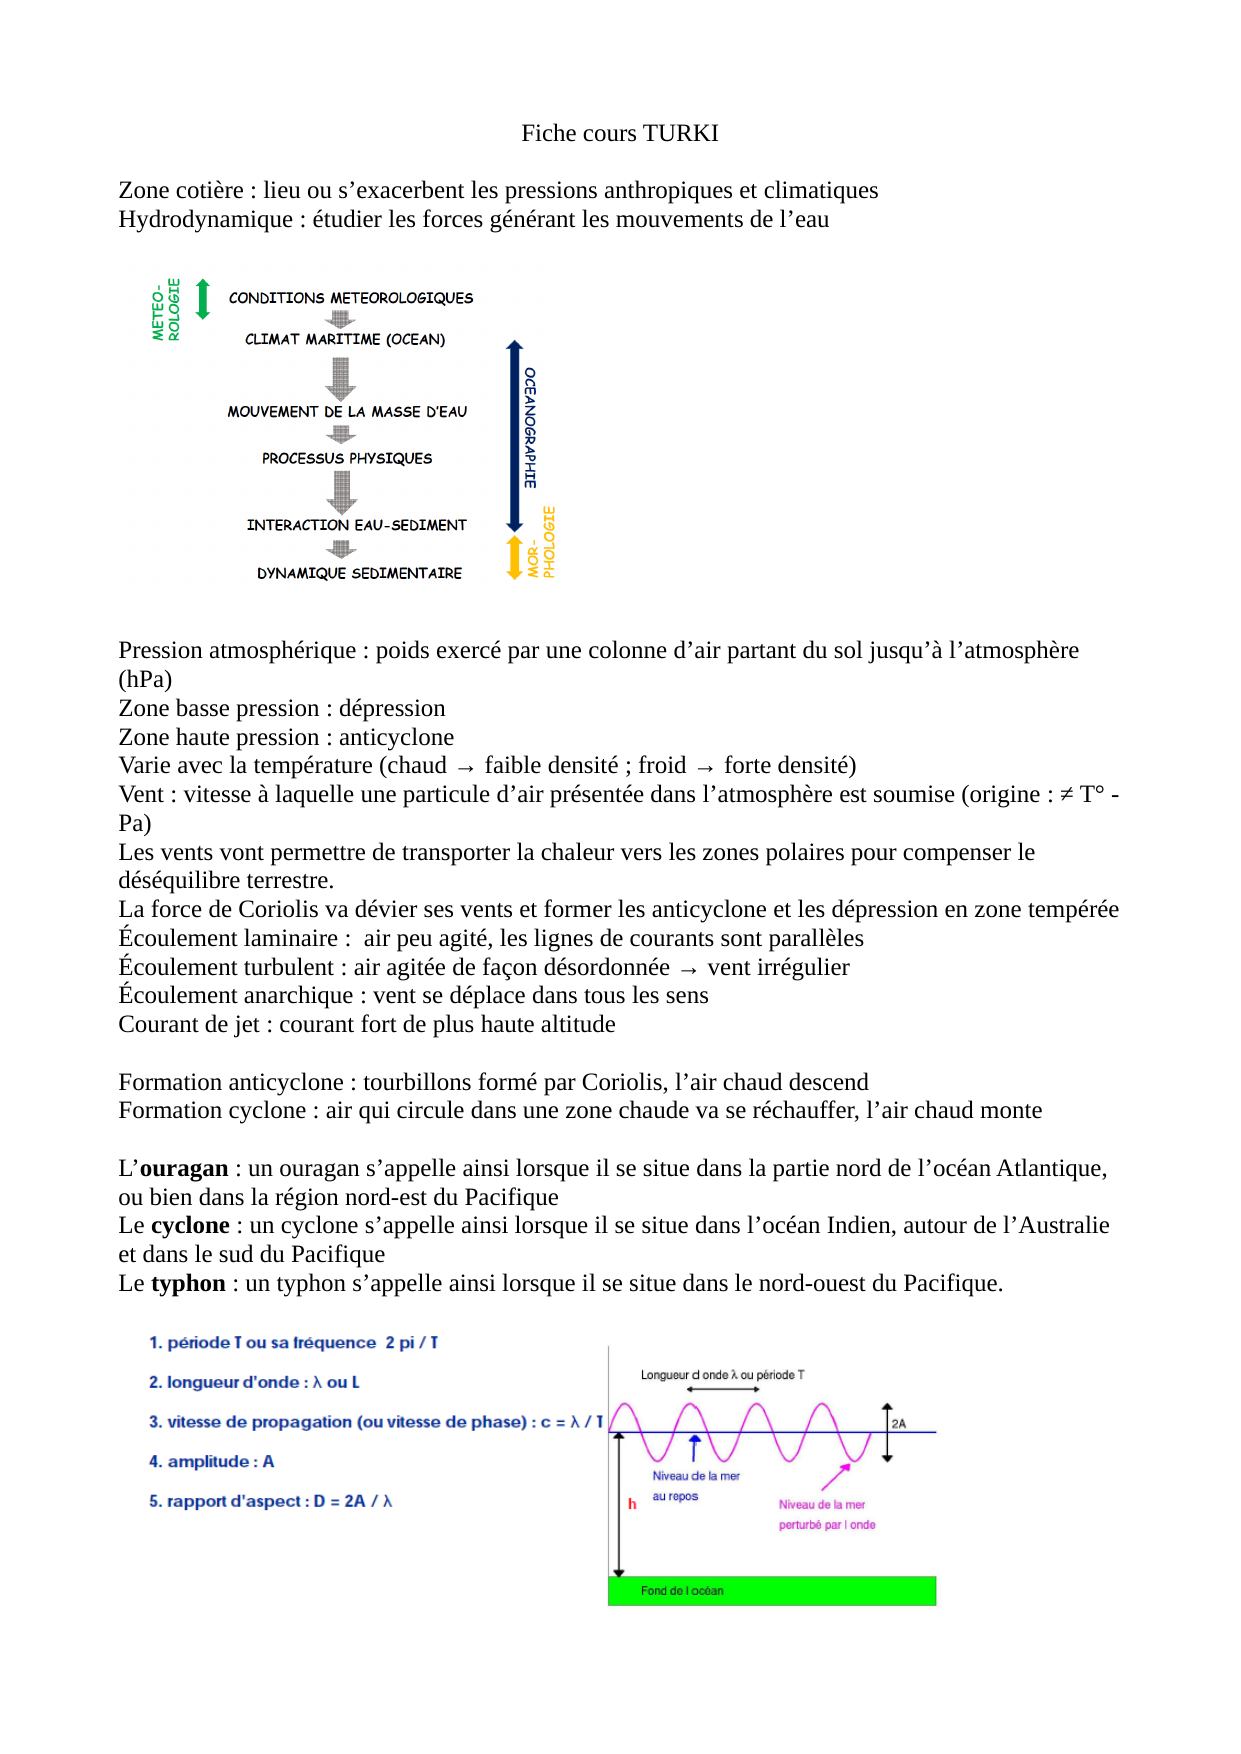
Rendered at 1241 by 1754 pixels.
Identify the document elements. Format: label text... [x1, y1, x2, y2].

text Formation anticyclone : tourbillons formé par Coriolis, l’air chaud descend [118, 1067, 1122, 1096]
text Zone basse pression : dépression [118, 693, 1122, 722]
text Pression atmosphérique : poids exercé par une colonne d’air partant du sol jusqu’à l’atmosphère (hPa) [118, 636, 1122, 693]
text Écoulement anarchique : vent se déplace dans tous les sens [118, 981, 1122, 1009]
text Vent : vitesse à laquelle une particule d’air présentée dans l’atmosphère est soumise (origine : ≠ T° - Pa) [118, 779, 1122, 837]
picture [125, 261, 568, 591]
text Courant de jet : courant fort de plus haute altitude [118, 1009, 1122, 1038]
text Hydrodynamique : étudier les forces générant les mouvements de l’eau [118, 204, 1122, 233]
text Les vents vont permettre de transporter la chaleur vers les zones polaires pour compenser le déséquilibre terrestre. [118, 837, 1122, 894]
text Écoulement laminaire : air peu agité, les lignes de courants sont parallèles [118, 923, 1122, 952]
text Le cyclone : un cyclone s’appelle ainsi lorsque il se situe dans l’océan Indien, autour de l’Australie et dans le sud du Pacifique Le typhon : un typhon s’appelle ainsi lorsque il se situe dans le nord-ouest du Pacifique. [118, 1211, 1122, 1297]
picture [128, 1323, 943, 1617]
text L’ouragan : un ouragan s’appelle ainsi lorsque il se situe dans la partie nord de l’océan Atlantique, ou bien dans la région nord-est du Pacifique [118, 1153, 1122, 1211]
text Varie avec la température (chaud → faible densité ; froid → forte densité) [118, 751, 1122, 779]
text Formation cyclone : air qui circule dans une zone chaude va se réchauffer, l’air chaud monte [118, 1096, 1122, 1124]
text Écoulement turbulent : air agitée de façon désordonnée → vent irrégulier [118, 952, 1122, 981]
text Zone haute pression : anticyclone [118, 722, 1122, 751]
text Zone cotière : lieu ou s’exacerbent les pressions anthropiques et climatiques [118, 176, 1122, 204]
text Fiche cours TURKI [118, 118, 1122, 147]
text La force de Coriolis va dévier ses vents et former les anticyclone et les dépression en zone tempérée [118, 894, 1122, 923]
